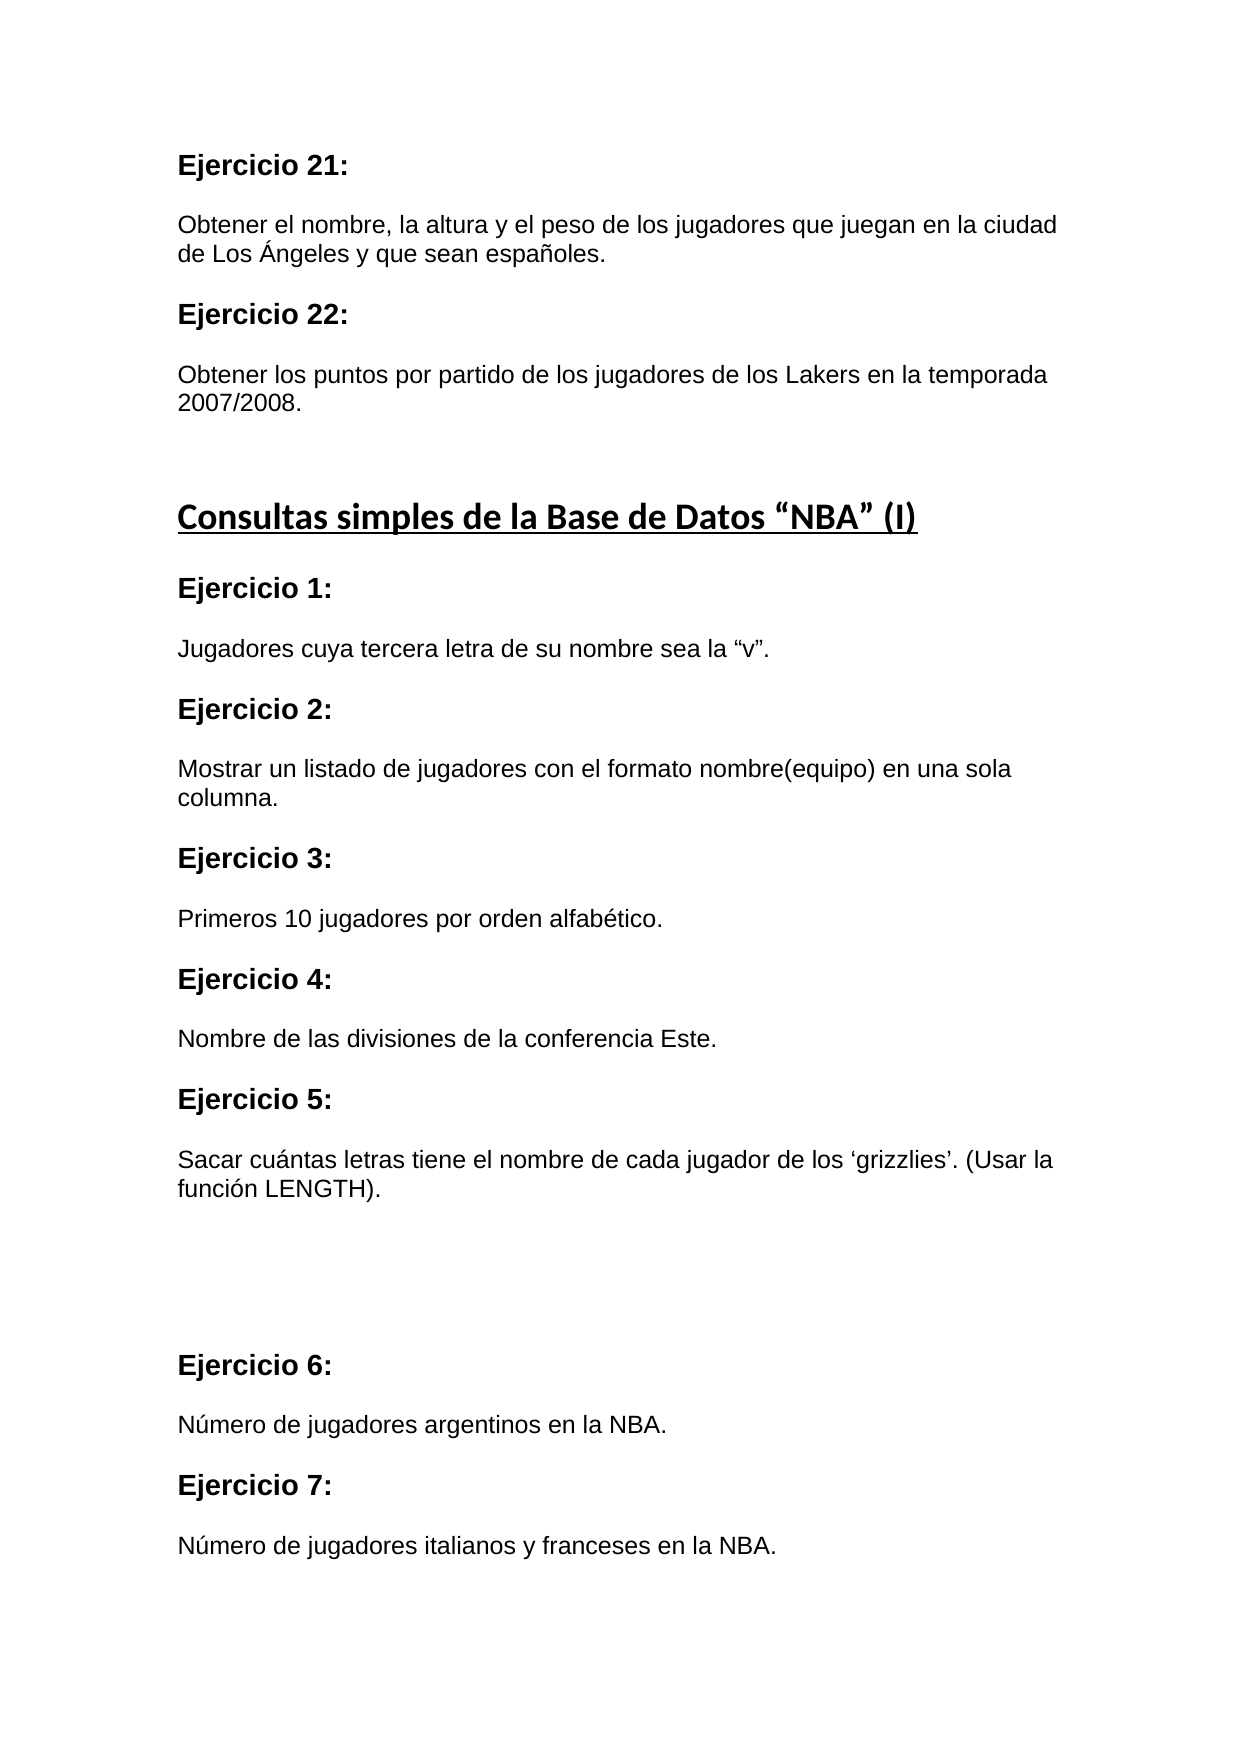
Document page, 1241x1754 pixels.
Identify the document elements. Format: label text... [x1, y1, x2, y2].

text Sacar cuántas letras tiene el nombre de cada jugador de los ‘grizzlies’. (Usar la función LENGTH). [177, 1145, 1063, 1202]
text Número de jugadores italianos y franceses en la NBA. [177, 1531, 1063, 1559]
text Obtener el nombre, la altura y el peso de los jugadores que juegan en la ciudad de Los Ángeles y que sean españoles. [177, 210, 1063, 268]
text Nombre de las divisiones de la conferencia Este. [177, 1024, 1063, 1053]
text Mostrar un listado de jugadores con el formato nombre(equipo) en una sola columna. [177, 754, 1063, 812]
text Ejercicio 22: [177, 297, 1063, 331]
text Ejercicio 21: [177, 148, 1063, 181]
text Jugadores cuya tercera letra de su nombre sea la “v”. [177, 634, 1063, 662]
text Número de jugadores argentinos en la NBA. [177, 1410, 1063, 1439]
text Ejercicio 6: [177, 1347, 1063, 1381]
text Ejercicio 5: [177, 1082, 1063, 1116]
text Consultas simples de la Base de Datos “NBA” (I) [177, 493, 1063, 539]
text Ejercicio 1: [177, 571, 1063, 604]
text Ejercicio 3: [177, 841, 1063, 874]
text Ejercicio 2: [177, 692, 1063, 725]
text Ejercicio 4: [177, 962, 1063, 995]
text Ejercicio 7: [177, 1468, 1063, 1502]
text Primeros 10 jugadores por orden alfabético. [177, 904, 1063, 932]
text Obtener los puntos por partido de los jugadores de los Lakers en la temporada 2007/2008. [177, 360, 1063, 417]
